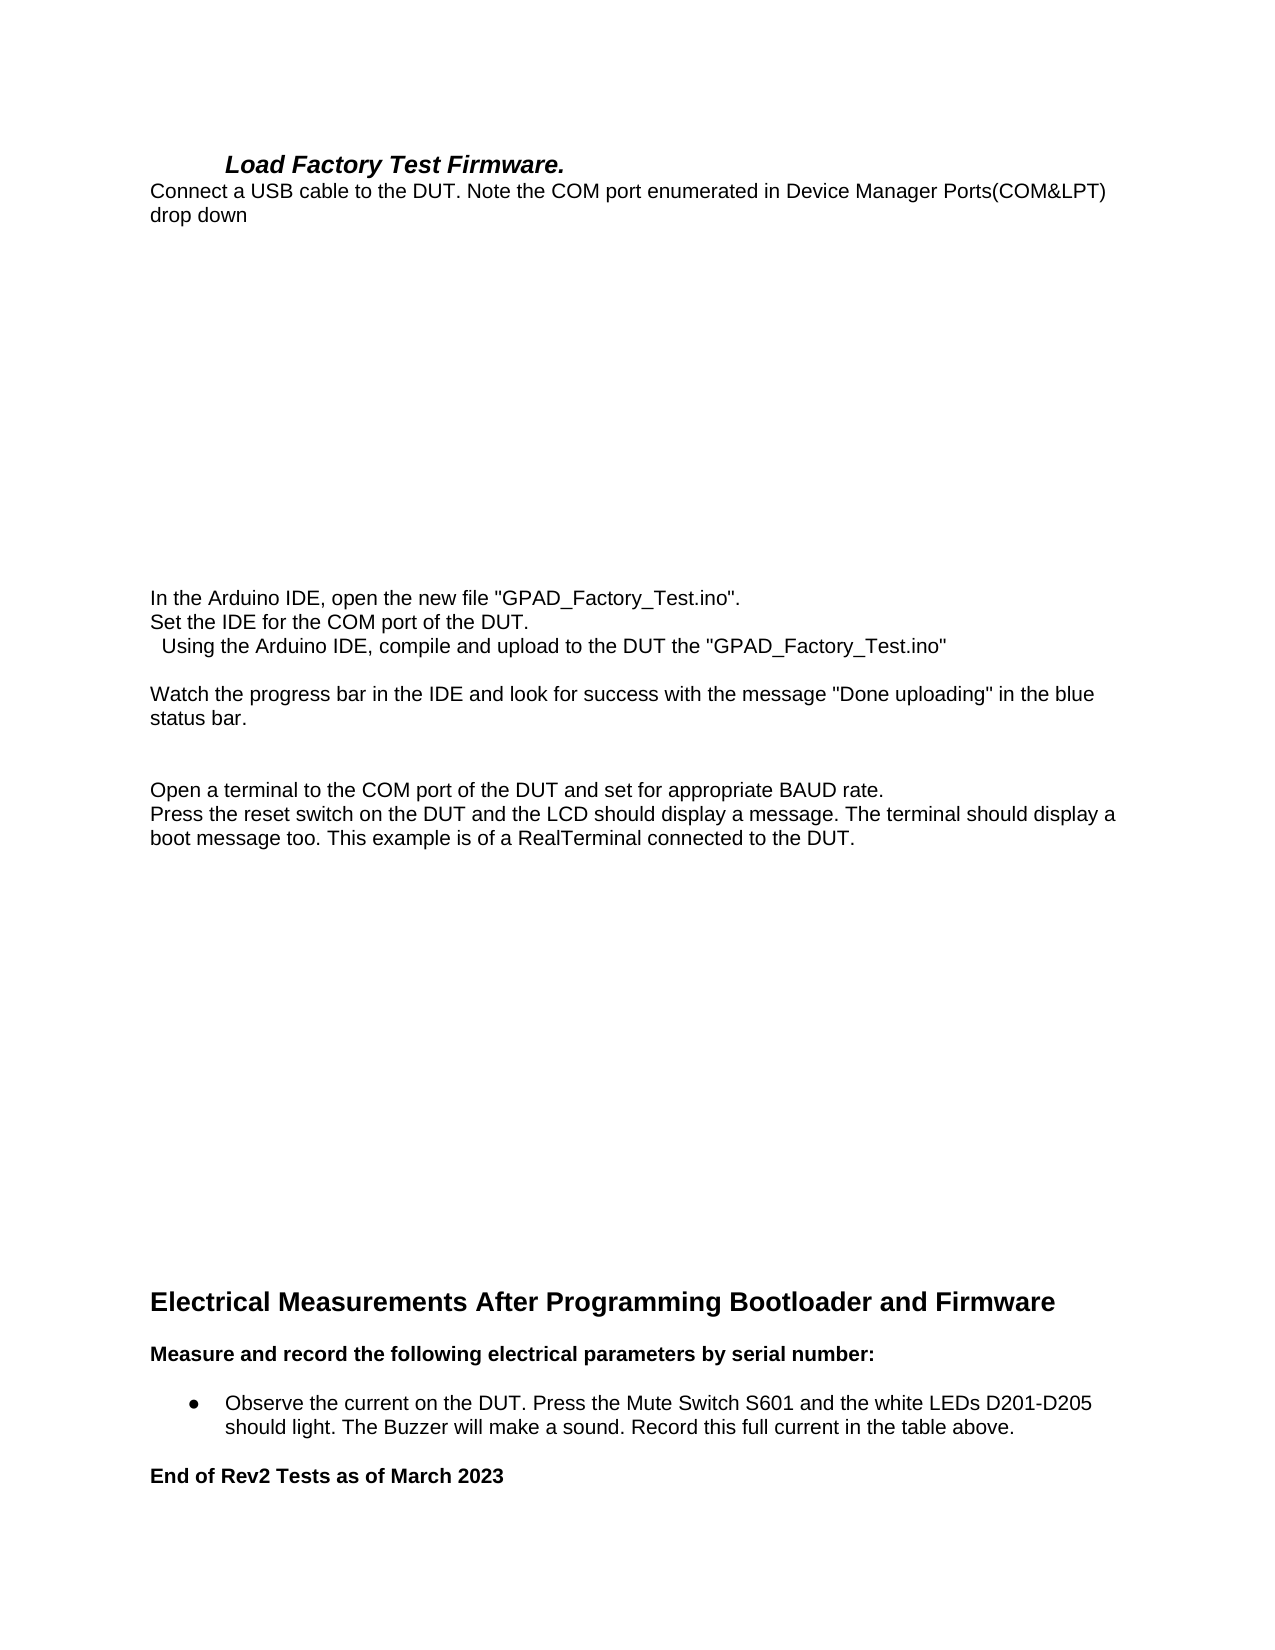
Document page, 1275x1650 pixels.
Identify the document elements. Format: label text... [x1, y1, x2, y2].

subtitle Load Factory Test Firmware. [225, 150, 1125, 179]
text Connect a USB cable to the DUT. Note the COM port enumerated in Device Manager Ports(COM&LPT) drop down [150, 179, 1125, 227]
text Using the Arduino IDE, compile and upload to the DUT the "GPAD_Factory_Test.ino" [150, 634, 1125, 658]
text Press the reset switch on the DUT and the LCD should display a message. The terminal should display a boot message too. This example is of a RealTerminal connected to the DUT. [150, 802, 1125, 849]
text In the Arduino IDE, open the new file "GPAD_Factory_Test.ino". [150, 586, 1125, 610]
text Set the IDE for the COM port of the DUT. [150, 610, 1125, 634]
list Observe the current on the DUT. Press the Mute Switch S601 and the white LEDs D201-D205 should light. The Buzzer will make a sound. Record this full current in the table above. [187, 1391, 1125, 1439]
text End of Rev2 Tests as of March 2023 [150, 1464, 1125, 1488]
subtitle Electrical Measurements After Programming Bootloader and Firmware [150, 1286, 1125, 1317]
text Measure and record the following electrical parameters by serial number: [150, 1342, 1125, 1366]
text Open a terminal to the COM port of the DUT and set for appropriate BAUD rate. [150, 778, 1125, 802]
text Watch the progress bar in the IDE and look for success with the message "Done uploading" in the blue status bar. [150, 682, 1125, 730]
